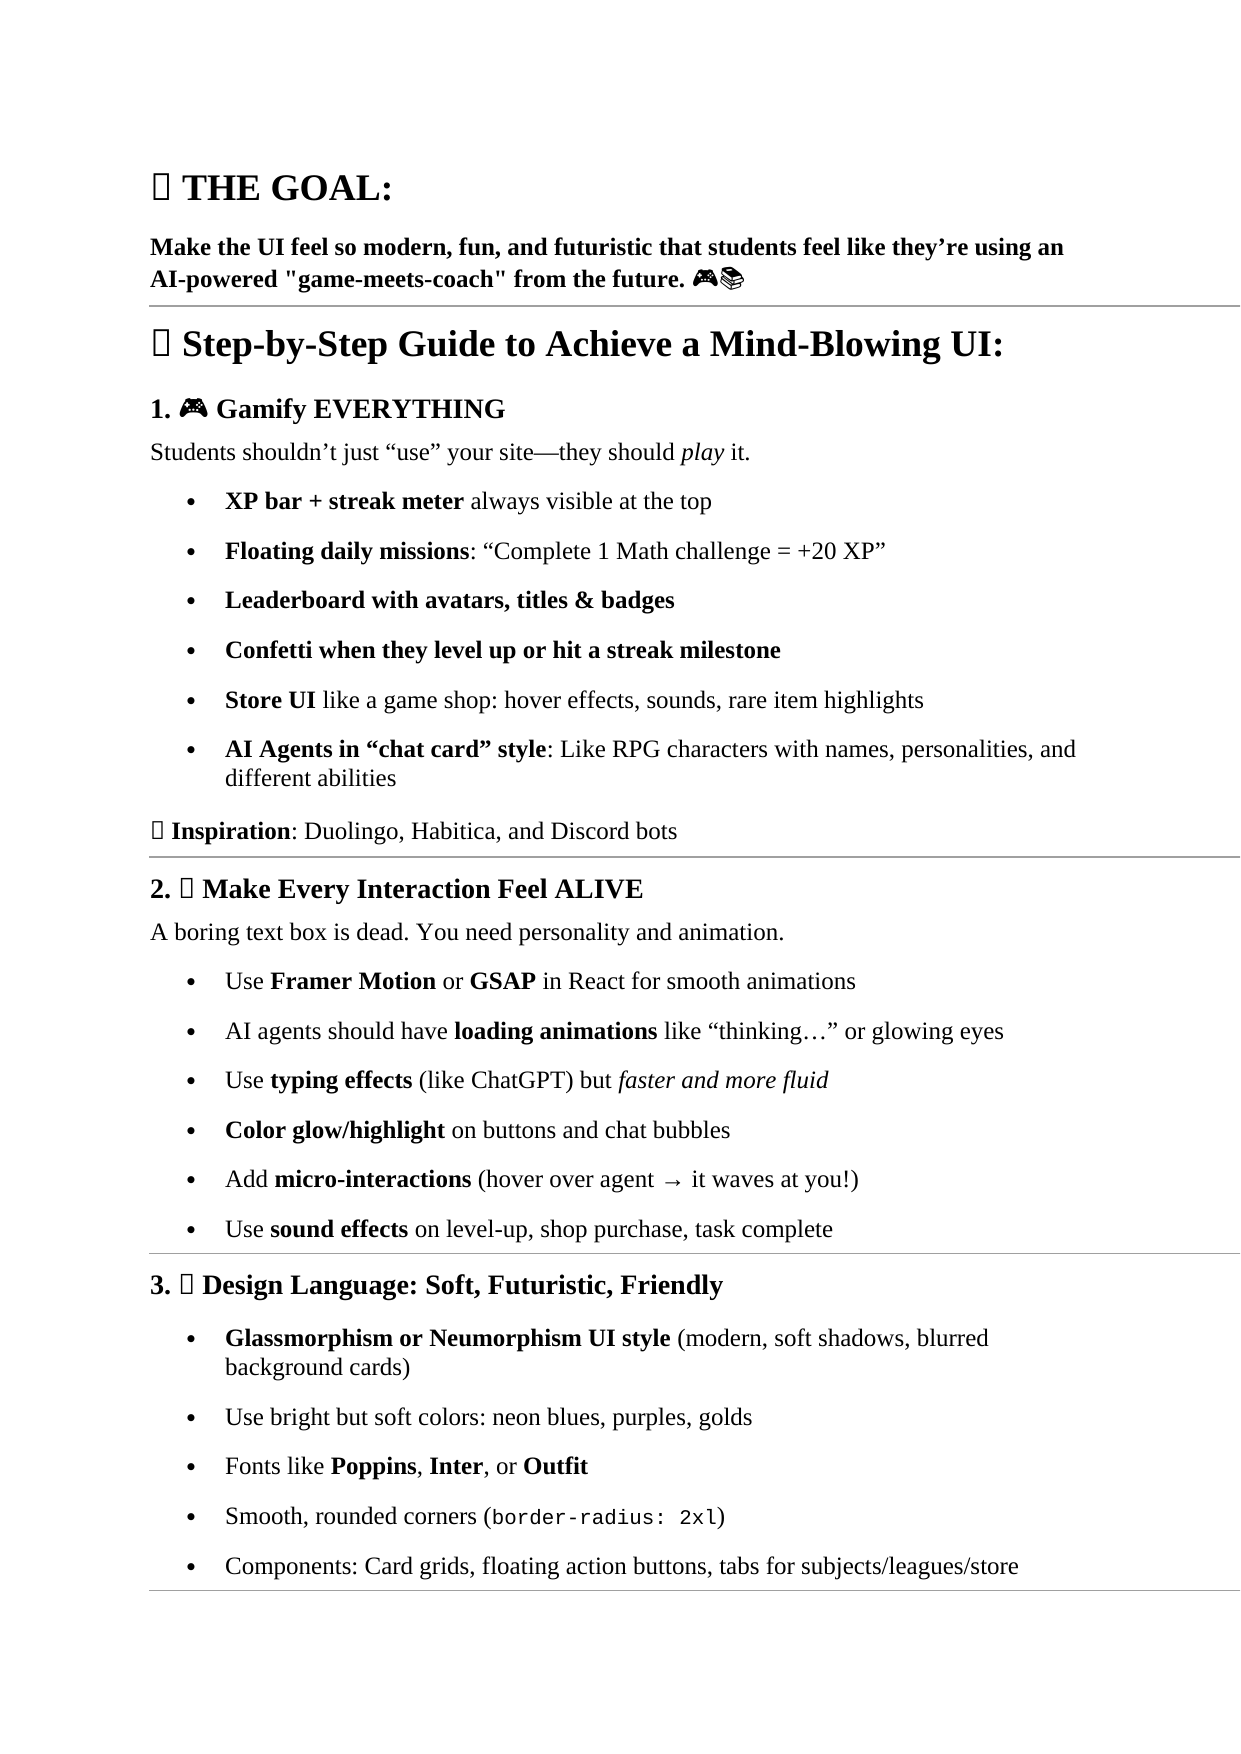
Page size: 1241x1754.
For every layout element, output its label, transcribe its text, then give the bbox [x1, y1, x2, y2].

list Use sound effects on level-up, shop purchase, task complete [187, 1214, 1090, 1243]
subtitle 🔮 THE GOAL: [150, 160, 1090, 211]
text 🎨 Inspiration: Duolingo, Habitica, and Discord bots [150, 813, 1090, 847]
list Confetti when they level up or hit a streak milestone [187, 635, 1090, 664]
list Use typing effects (like ChatGPT) but faster and more fluid [187, 1065, 1090, 1094]
list Store UI like a game shop: hover effects, sounds, rare item highlights [187, 685, 1090, 713]
list Leaderboard with avatars, titles & badges [187, 586, 1090, 614]
list AI agents should have loading animations like “thinking…” or glowing eyes [187, 1016, 1090, 1044]
list Use bright but soft colors: neon blues, purples, golds [187, 1402, 1090, 1430]
list Fonts like Poppins, Inter, or Outfit [187, 1451, 1090, 1480]
subtitle 🚀 Step-by-Step Guide to Achieve a Mind-Blowing UI: [150, 316, 1090, 367]
text A boring text box is dead. You need personality and animation. [150, 917, 1090, 945]
list Glassmorphism or Neumorphism UI style (modern, soft shadows, blurred background cards) [187, 1323, 1090, 1381]
text Make the UI feel so modern, fun, and futuristic that students feel like they’re using an AI-powered "game-meets-coach" from the future. 🤖🎮📚 [150, 232, 1090, 295]
list Floating daily missions: “Complete 1 Math challenge = +20 XP” [187, 536, 1090, 565]
list Use Framer Motion or GSAP in React for smooth animations [187, 966, 1090, 995]
list Components: Card grids, floating action buttons, tabs for subjects/leagues/store [187, 1551, 1090, 1580]
subtitle 3. 🎨 Design Language: Soft, Futuristic, Friendly [150, 1264, 1090, 1302]
subtitle 2. ✨ Make Every Interaction Feel ALIVE [150, 868, 1090, 906]
list Add micro-interactions (hover over agent → it waves at you!) [187, 1164, 1090, 1193]
list Smooth, rounded corners (border-radius: 2xl) [187, 1501, 1090, 1530]
list XP bar + streak meter always visible at the top [187, 486, 1090, 515]
list AI Agents in “chat card” style: Like RPG characters with names, personalities, and different abilities [187, 734, 1090, 792]
list Color glow/highlight on buttons and chat bubbles [187, 1115, 1090, 1144]
text Students shouldn’t just “use” your site—they should play it. [150, 437, 1090, 466]
subtitle 1. 🎮 Gamify EVERYTHING [150, 388, 1090, 426]
